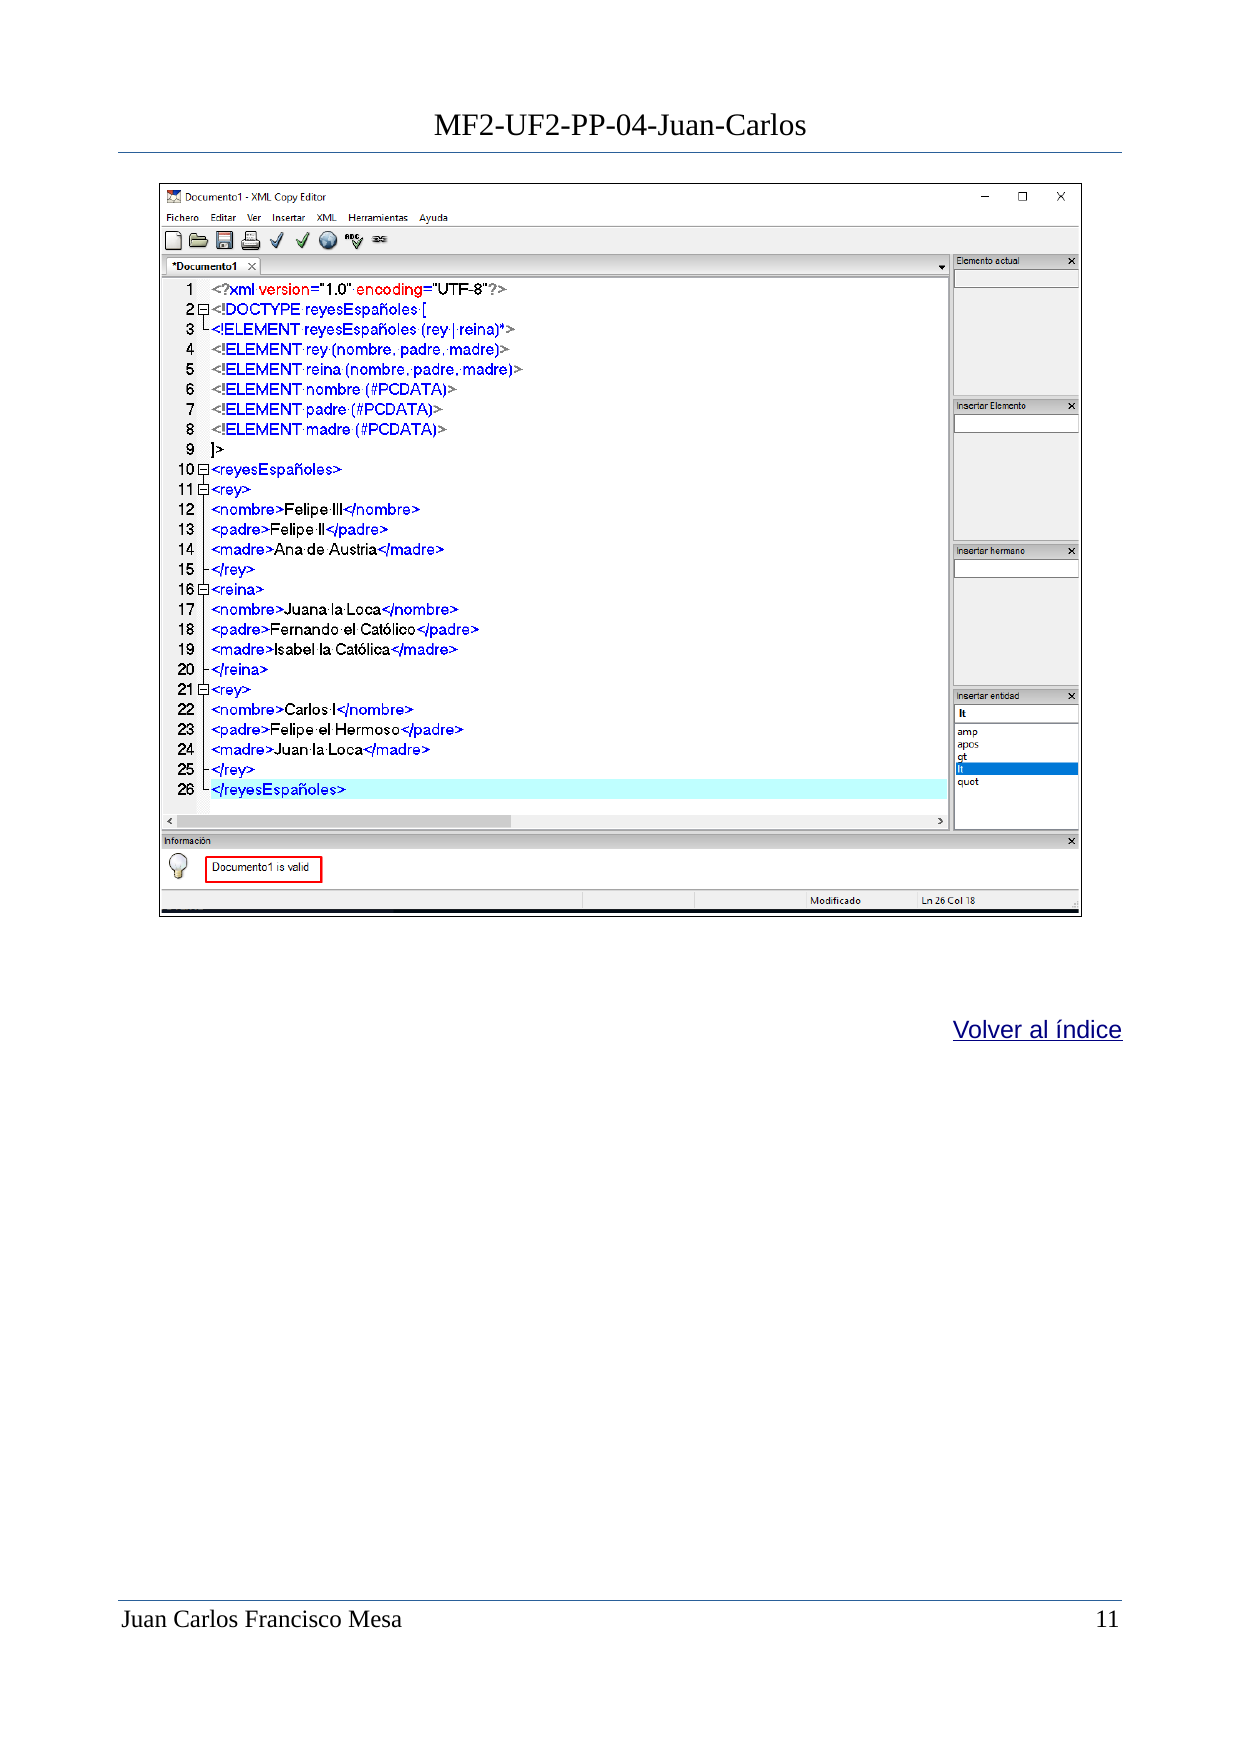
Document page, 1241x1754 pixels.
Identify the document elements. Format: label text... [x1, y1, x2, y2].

text Volver al índice [118, 1015, 1122, 1044]
picture [161, 185, 1079, 913]
